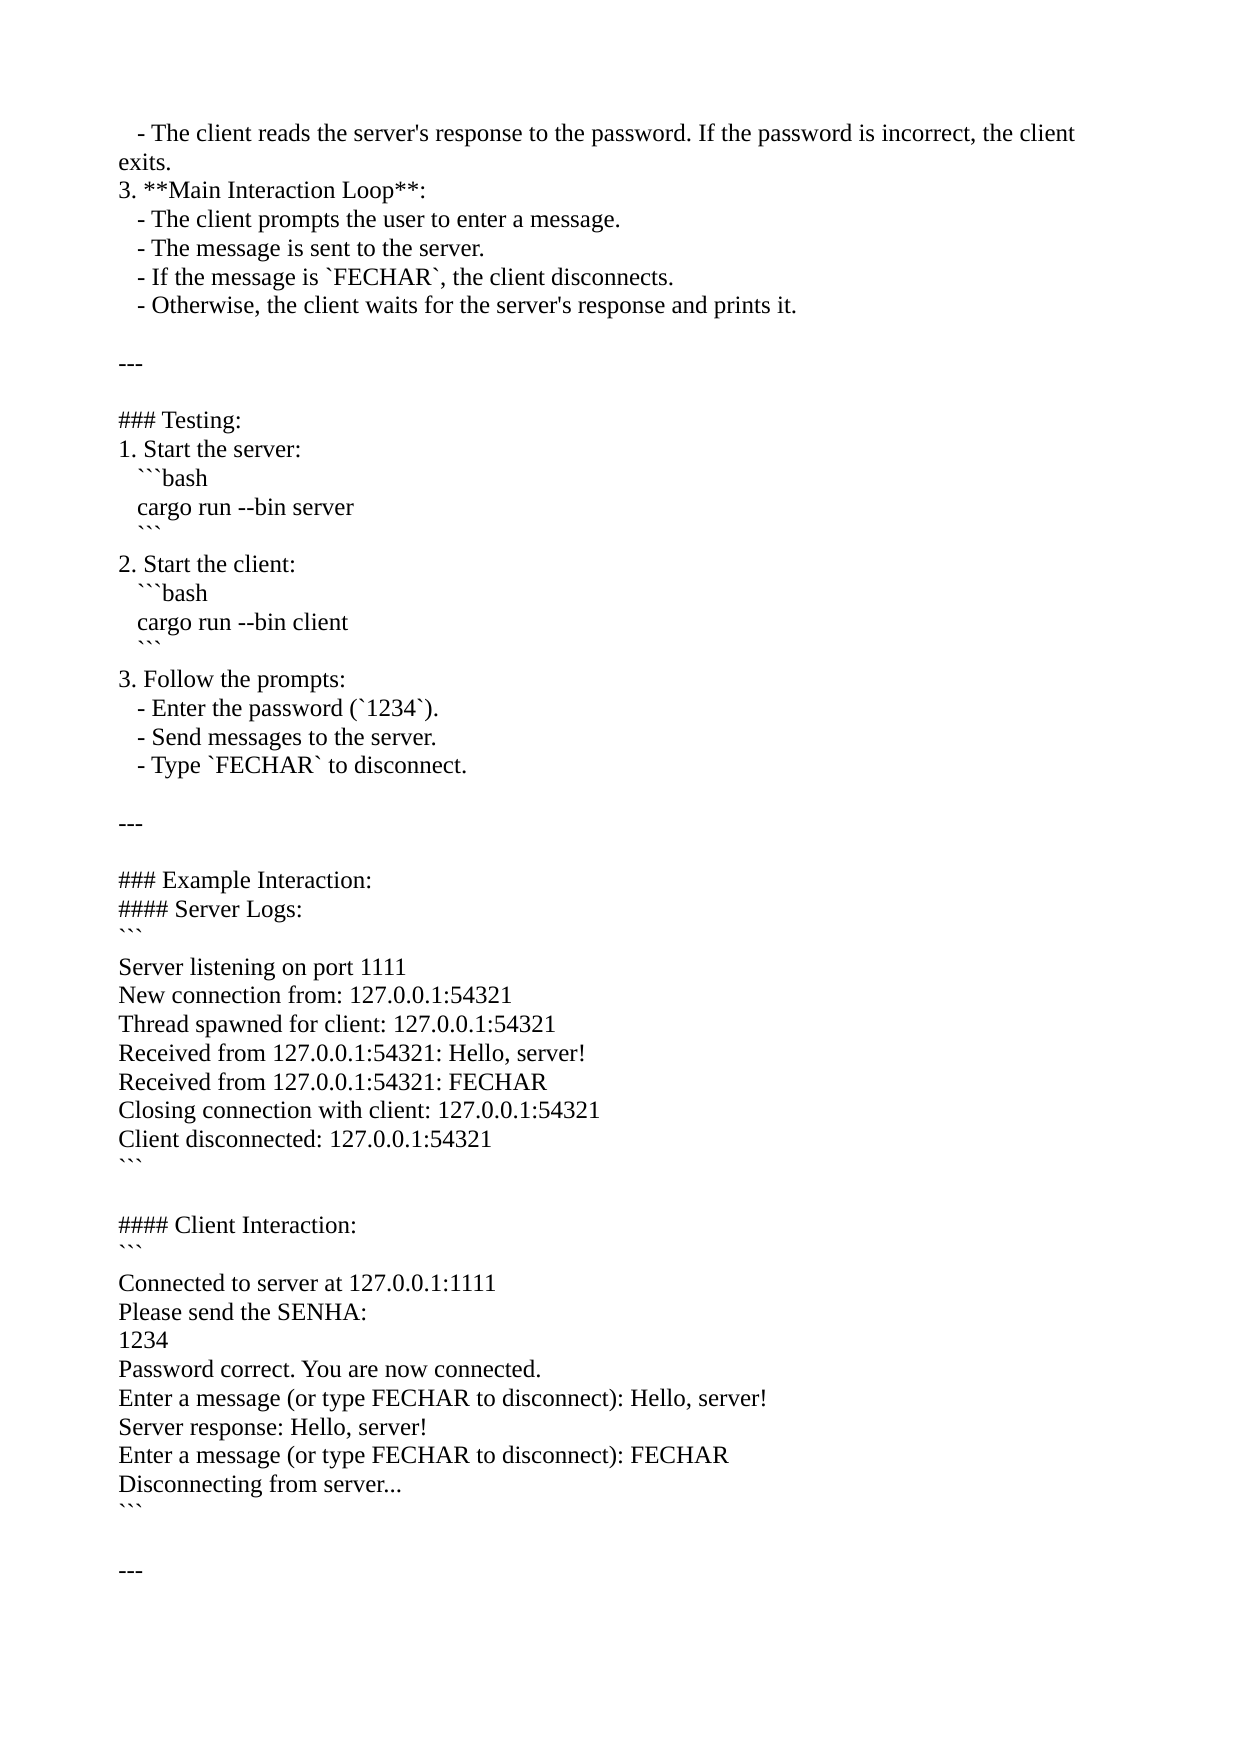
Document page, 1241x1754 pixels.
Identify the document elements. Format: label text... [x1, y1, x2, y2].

text ``` [118, 521, 1122, 549]
text ```bash [118, 578, 1122, 607]
text Server listening on port 1111 [118, 952, 1122, 981]
text - The client prompts the user to enter a message. [118, 204, 1122, 233]
text - If the message is `FECHAR`, the client disconnects. [118, 262, 1122, 291]
text Password correct. You are now connected. [118, 1354, 1122, 1383]
text Thread spawned for client: 127.0.0.1:54321 [118, 1009, 1122, 1038]
text Received from 127.0.0.1:54321: Hello, server! [118, 1038, 1122, 1067]
text 3. Follow the prompts: [118, 664, 1122, 693]
text ``` [118, 1239, 1122, 1268]
text --- [118, 348, 1122, 377]
text Disconnecting from server... [118, 1469, 1122, 1498]
text - The client reads the server's response to the password. If the password is incorrect, the client exits. [118, 118, 1122, 176]
text Please send the SENHA: [118, 1297, 1122, 1326]
text 2. Start the client: [118, 549, 1122, 578]
text cargo run --bin server [118, 492, 1122, 521]
text New connection from: 127.0.0.1:54321 [118, 981, 1122, 1009]
text --- [118, 808, 1122, 837]
text cargo run --bin client [118, 607, 1122, 636]
text Enter a message (or type FECHAR to disconnect): Hello, server! [118, 1383, 1122, 1412]
text Server response: Hello, server! [118, 1412, 1122, 1441]
text Received from 127.0.0.1:54321: FECHAR [118, 1067, 1122, 1096]
text Client disconnected: 127.0.0.1:54321 [118, 1124, 1122, 1153]
text Connected to server at 127.0.0.1:1111 [118, 1268, 1122, 1297]
text ``` [118, 923, 1122, 952]
text ``` [118, 1498, 1122, 1527]
text Closing connection with client: 127.0.0.1:54321 [118, 1096, 1122, 1124]
text ``` [118, 636, 1122, 664]
text 1234 [118, 1326, 1122, 1354]
text - Send messages to the server. [118, 722, 1122, 751]
text --- [118, 1556, 1122, 1584]
text ### Example Interaction: [118, 866, 1122, 894]
text 3. **Main Interaction Loop**: [118, 176, 1122, 204]
text Enter a message (or type FECHAR to disconnect): FECHAR [118, 1441, 1122, 1469]
text 1. Start the server: [118, 434, 1122, 463]
text - Enter the password (`1234`). [118, 693, 1122, 722]
text - Otherwise, the client waits for the server's response and prints it. [118, 291, 1122, 319]
text - The message is sent to the server. [118, 233, 1122, 262]
text ``` [118, 1153, 1122, 1182]
text ```bash [118, 463, 1122, 492]
text ### Testing: [118, 406, 1122, 434]
text #### Client Interaction: [118, 1211, 1122, 1239]
text - Type `FECHAR` to disconnect. [118, 751, 1122, 779]
text #### Server Logs: [118, 894, 1122, 923]
